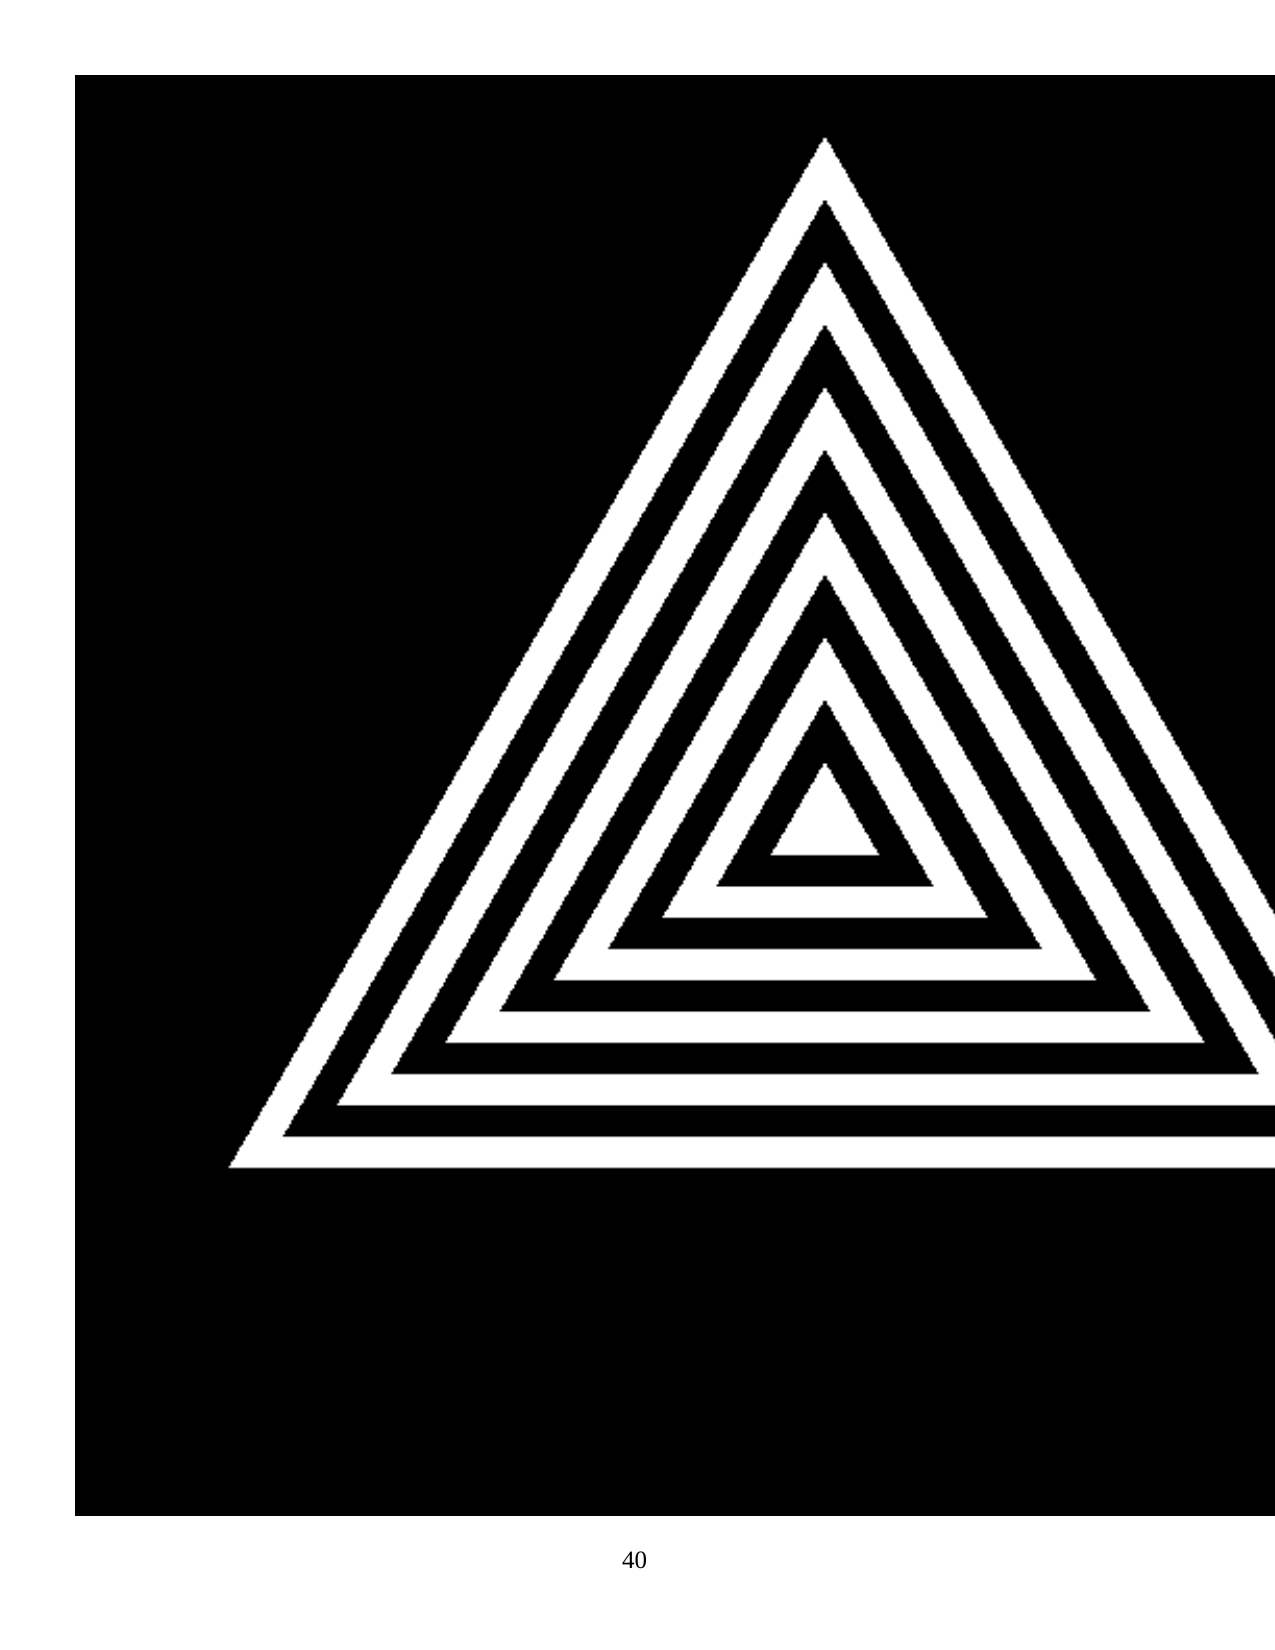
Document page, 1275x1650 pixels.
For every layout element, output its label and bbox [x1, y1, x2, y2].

picture [75, 75, 1275, 1516]
